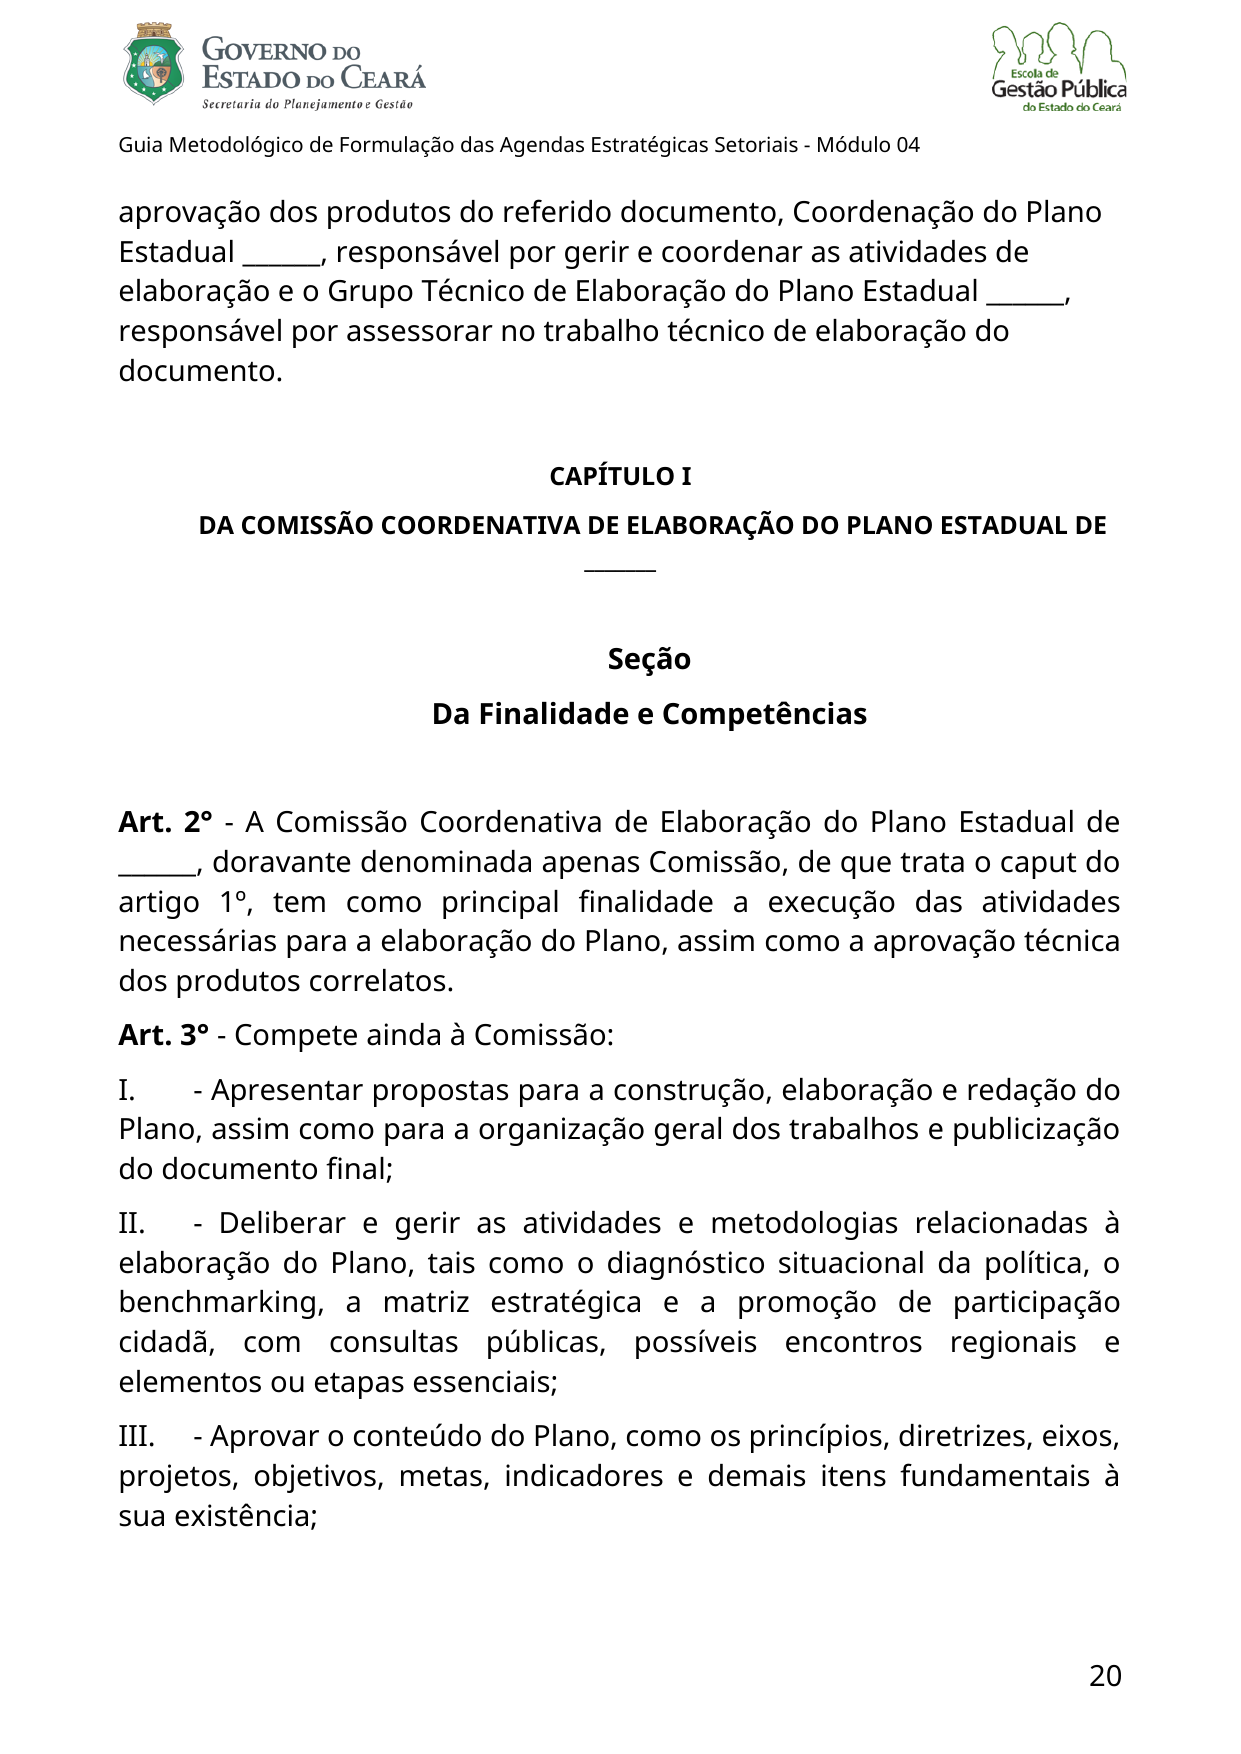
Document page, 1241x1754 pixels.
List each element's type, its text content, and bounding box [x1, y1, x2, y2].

list - Aprovar o conteúdo do Plano, como os princípios, diretrizes, eixos, projetos, objetivos, metas, indicadores e demais itens fundamentais à sua existência; [118, 1415, 1122, 1534]
text Art. 3° - Compete ainda à Comissão: [118, 1014, 1122, 1054]
text Seção [118, 639, 1122, 678]
text CAPÍTULO I [118, 459, 1122, 493]
list - Apresentar propostas para a construção, elaboração e redação do Plano, assim como para a organização geral dos trabalhos e publicização do documento final; [118, 1069, 1122, 1188]
list - Deliberar e gerir as atividades e metodologias relacionadas à elaboração do Plano, tais como o diagnóstico situacional da política, o benchmarking, a matriz estratégica e a promoção de participação cidadã, com consultas públicas, possíveis encontros regionais e elementos ou etapas essenciais; [118, 1202, 1122, 1401]
text aprovação dos produtos do referido documento, Coordenação do Plano Estadual ______, responsável por gerir e coordenar as atividades de elaboração e o Grupo Técnico de Elaboração do Plano Estadual ______, responsável por assessorar no trabalho técnico de elaboração do documento. [118, 191, 1122, 390]
text DA COMISSÃO COORDENATIVA DE ELABORAÇÃO DO PLANO ESTADUAL DE _______ [118, 507, 1122, 575]
picture [123, 22, 1127, 111]
text Da Finalidade e Competências [118, 693, 1122, 733]
text Art. 2° - A Comissão Coordenativa de Elaboração do Plano Estadual de ______, doravante denominada apenas Comissão, de que trata o caput do artigo 1º, tem como principal finalidade a execução das atividades necessárias para a elaboração do Plano, assim como a aprovação técnica dos produtos correlatos. [118, 801, 1122, 1000]
